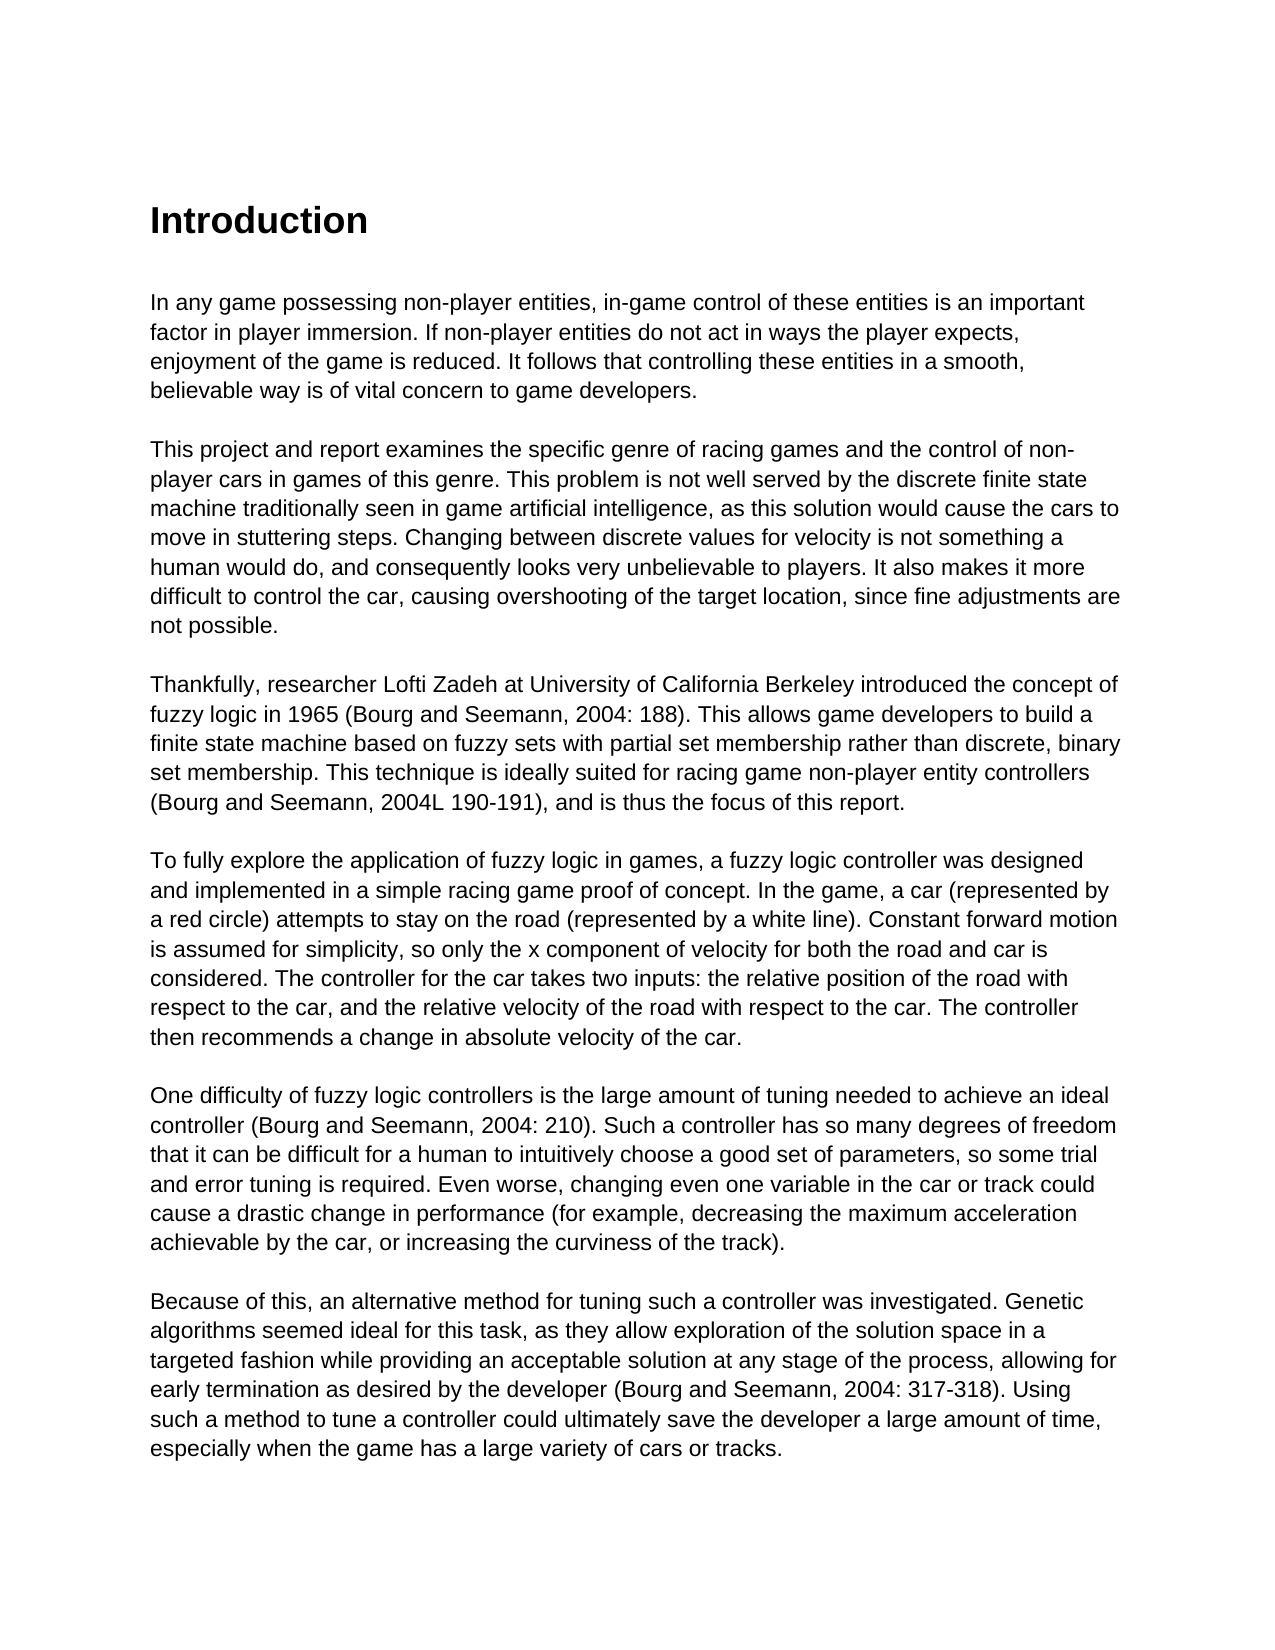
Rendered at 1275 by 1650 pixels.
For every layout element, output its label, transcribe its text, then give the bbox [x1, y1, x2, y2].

subtitle Introduction [150, 200, 1125, 242]
text This project and report examines the specific genre of racing games and the control of non-player cars in games of this genre. This problem is not well served by the discrete finite state machine traditionally seen in game artificial intelligence, as this solution would cause the cars to move in stuttering steps. Changing between discrete values for velocity is not something a human would do, and consequently looks very unbelievable to players. It also makes it more difficult to control the car, causing overshooting of the target location, since fine adjustments are not possible. [150, 437, 1125, 639]
text Because of this, an alternative method for tuning such a controller was investigated. Genetic algorithms seemed ideal for this task, as they allow exploration of the solution space in a targeted fashion while providing an acceptable solution at any stage of the process, allowing for early termination as desired by the developer (Bourg and Seemann, 2004: 317-318). Using such a method to tune a controller could ultimately save the developer a large amount of time, especially when the game has a large variety of cars or tracks. [150, 1289, 1125, 1461]
text In any game possessing non-player entities, in-game control of these entities is an important factor in player immersion. If non-player entities do not act in ways the player expects, enjoyment of the game is reduced. It follows that controlling these entities in a smooth, believable way is of vital concern to game developers. [150, 290, 1125, 404]
text One difficulty of fuzzy logic controllers is the large amount of tuning needed to achieve an ideal controller (Bourg and Seemann, 2004: 210). Such a controller has so many degrees of freedom that it can be difficult for a human to intuitively choose a good set of parameters, so some trial and error tuning is required. Even worse, changing even one variable in the car or track could cause a drastic change in performance (for example, decreasing the maximum acceleration achievable by the car, or increasing the curviness of the track). [150, 1083, 1125, 1256]
text To fully explore the application of fuzzy logic in games, a fuzzy logic controller was designed and implemented in a simple racing game proof of concept. In the game, a car (represented by a red circle) attempts to stay on the road (represented by a white line). Constant forward motion is assumed for simplicity, so only the x component of velocity for both the road and car is considered. The controller for the car takes two inputs: the relative position of the road with respect to the car, and the relative velocity of the road with respect to the car. The controller then recommends a change in absolute velocity of the car. [150, 848, 1125, 1050]
text Thankfully, researcher Lofti Zadeh at University of California Berkeley introduced the concept of fuzzy logic in 1965 (Bourg and Seemann, 2004: 188). This allows game developers to build a finite state machine based on fuzzy sets with partial set membership rather than discrete, binary set membership. This technique is ideally suited for racing game non-player entity controllers (Bourg and Seemann, 2004L 190-191), and is thus the focus of this report. [150, 672, 1125, 815]
